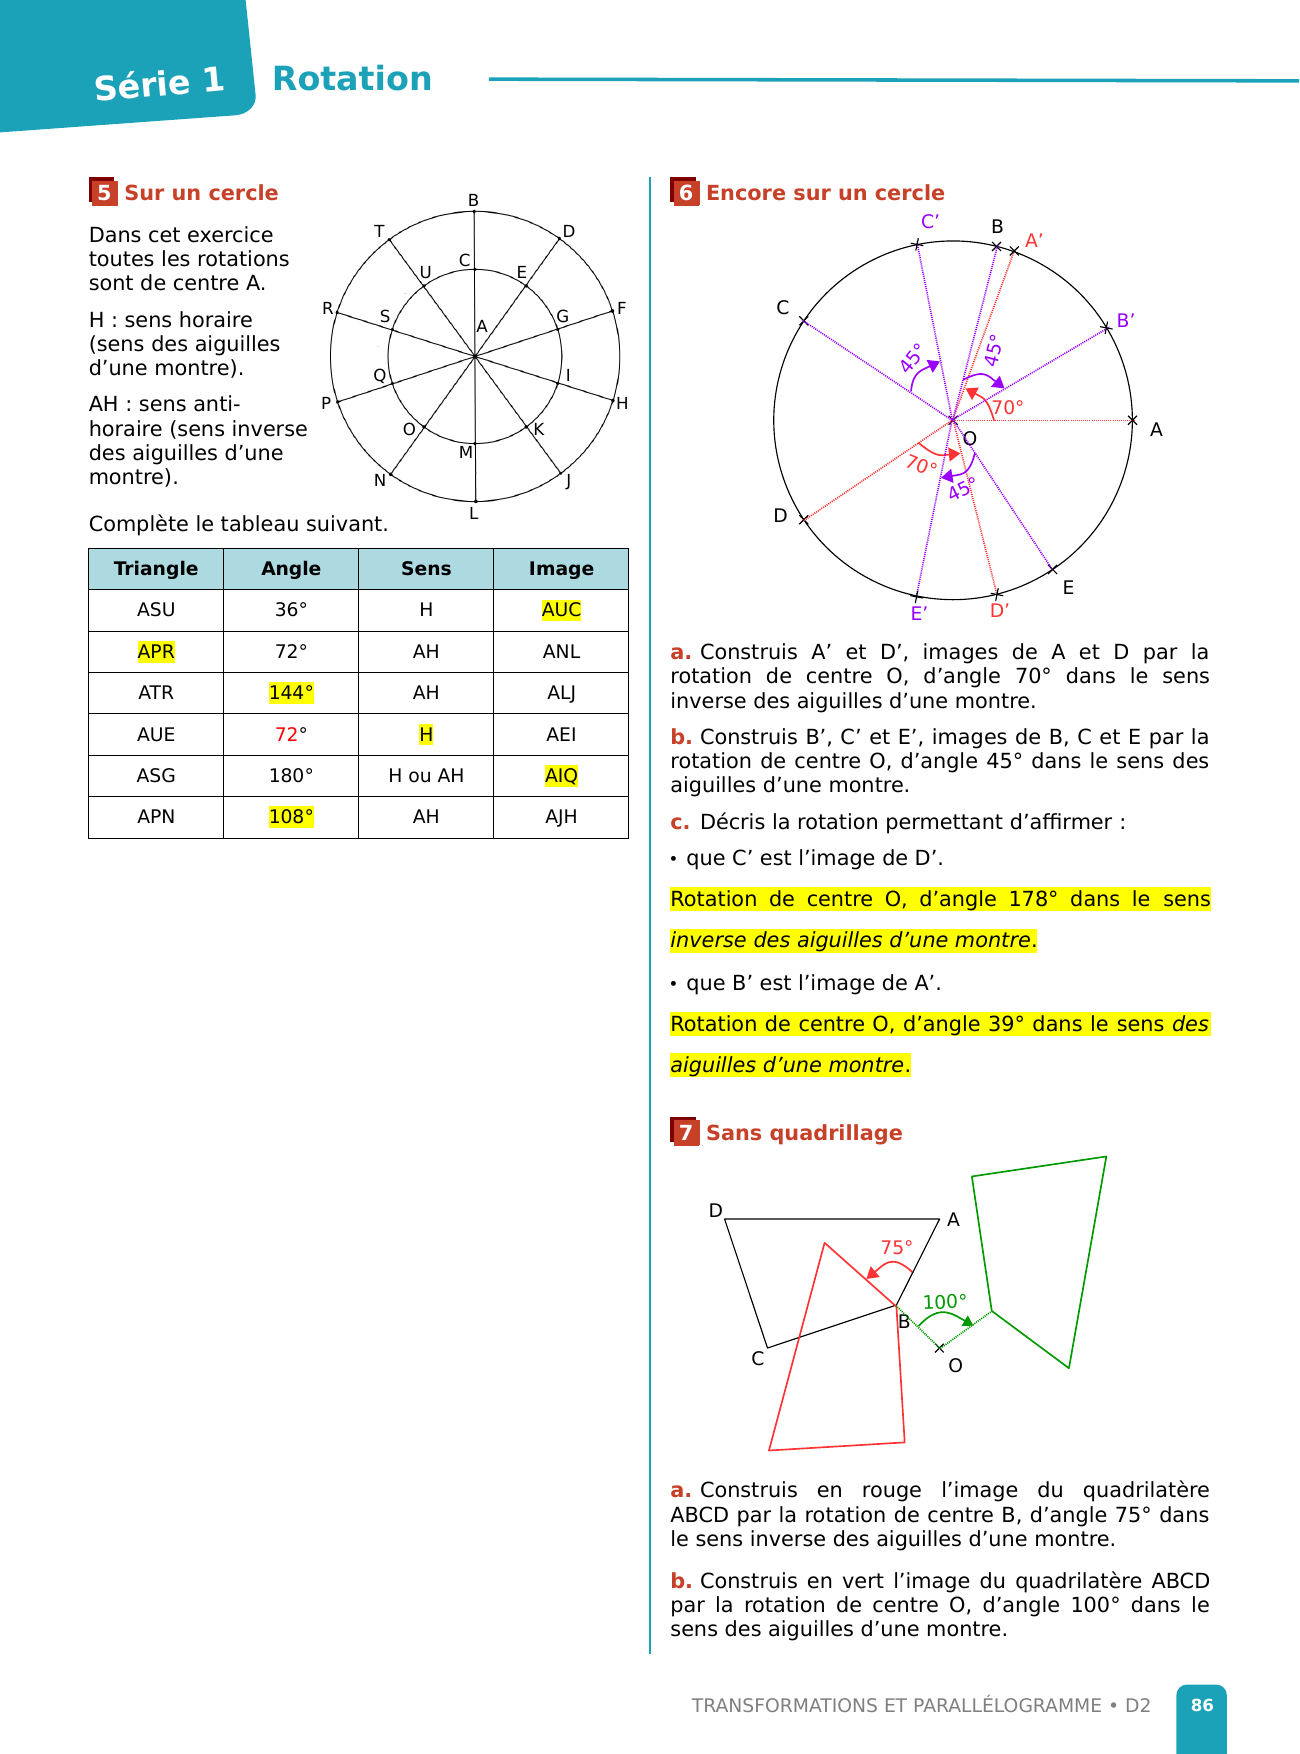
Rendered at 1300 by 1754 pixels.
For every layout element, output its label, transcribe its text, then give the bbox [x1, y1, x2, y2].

subtitle Sans quadrillage [696, 1117, 1211, 1145]
table_cell H [359, 714, 493, 755]
table_cell ASG [89, 756, 223, 796]
table_cell 108° [224, 797, 358, 837]
table_cell ATR [89, 673, 223, 713]
table_cell 36° [224, 590, 358, 631]
table_header Image [494, 549, 628, 589]
text H : sens horaire (sens des aiguilles d’une montre). [88, 308, 310, 380]
list Construis A’ et D’, images de A et D par la rotation de centre O, d’angle 70° dans le sens inverse des aiguilles d’une montre. [670, 640, 1211, 713]
text AH : sens anti-horaire (sens inverse des aiguilles d’une montre). [88, 392, 310, 489]
subtitle Construis en rouge l’image du quadrilatère ABCD par la rotation de centre B, d’angle 75° dans le sens inverse des aiguilles d’une montre. [670, 1478, 1211, 1551]
table_header Sens [359, 549, 493, 589]
table_cell 180° [224, 756, 358, 796]
text Rotation de centre O, d’angle 178° dans le sens inverse des aiguilles d’une montre. [670, 870, 1211, 953]
table_cell H ou AH [359, 756, 493, 796]
table_cell H [359, 590, 493, 631]
subtitle Complète le tableau suivant. [88, 512, 629, 536]
picture [328, 208, 621, 504]
table_cell AJH [494, 797, 628, 837]
table_header Angle [224, 549, 358, 589]
list Construis B’, C’ et E’, images de B, C et E par la rotation de centre O, d’angle 45° dans le sens des aiguilles d’une montre. [670, 725, 1211, 798]
subtitle Encore sur un cercle [696, 177, 1211, 205]
list Décris la rotation permettant d’affirmer : [670, 810, 1211, 834]
list que C’ est l’image de D’. [670, 846, 1211, 870]
table_cell 72° [224, 632, 358, 672]
table_header Triangle [89, 549, 223, 589]
subtitle Sur un cercle [114, 177, 629, 205]
table_cell AUE [89, 714, 223, 755]
table_cell AIQ [494, 756, 628, 796]
text Dans cet exercice toutes les rotations sont de centre A. [88, 223, 310, 296]
table_cell AH [359, 632, 493, 672]
table_cell APR [89, 632, 223, 672]
table_cell 144° [224, 673, 358, 713]
table_cell AH [359, 797, 493, 837]
list Construis en vert l’image du quadrilatère ABCD par la rotation de centre O, d’angle 100° dans le sens des aiguilles d’une montre. [670, 1569, 1211, 1642]
list que B’ est l’image de A’. [670, 971, 1211, 995]
table_cell AH [359, 673, 493, 713]
table_cell APN [89, 797, 223, 837]
table_cell ASU [89, 590, 223, 631]
table_cell AEI [494, 714, 628, 755]
text Rotation de centre O, d’angle 39° dans le sens des aiguilles d’une montre. [670, 995, 1211, 1077]
table_cell 72° [224, 714, 358, 755]
table_cell ANL [494, 632, 628, 672]
table_cell ALJ [494, 673, 628, 713]
table_cell AUC [494, 590, 628, 631]
